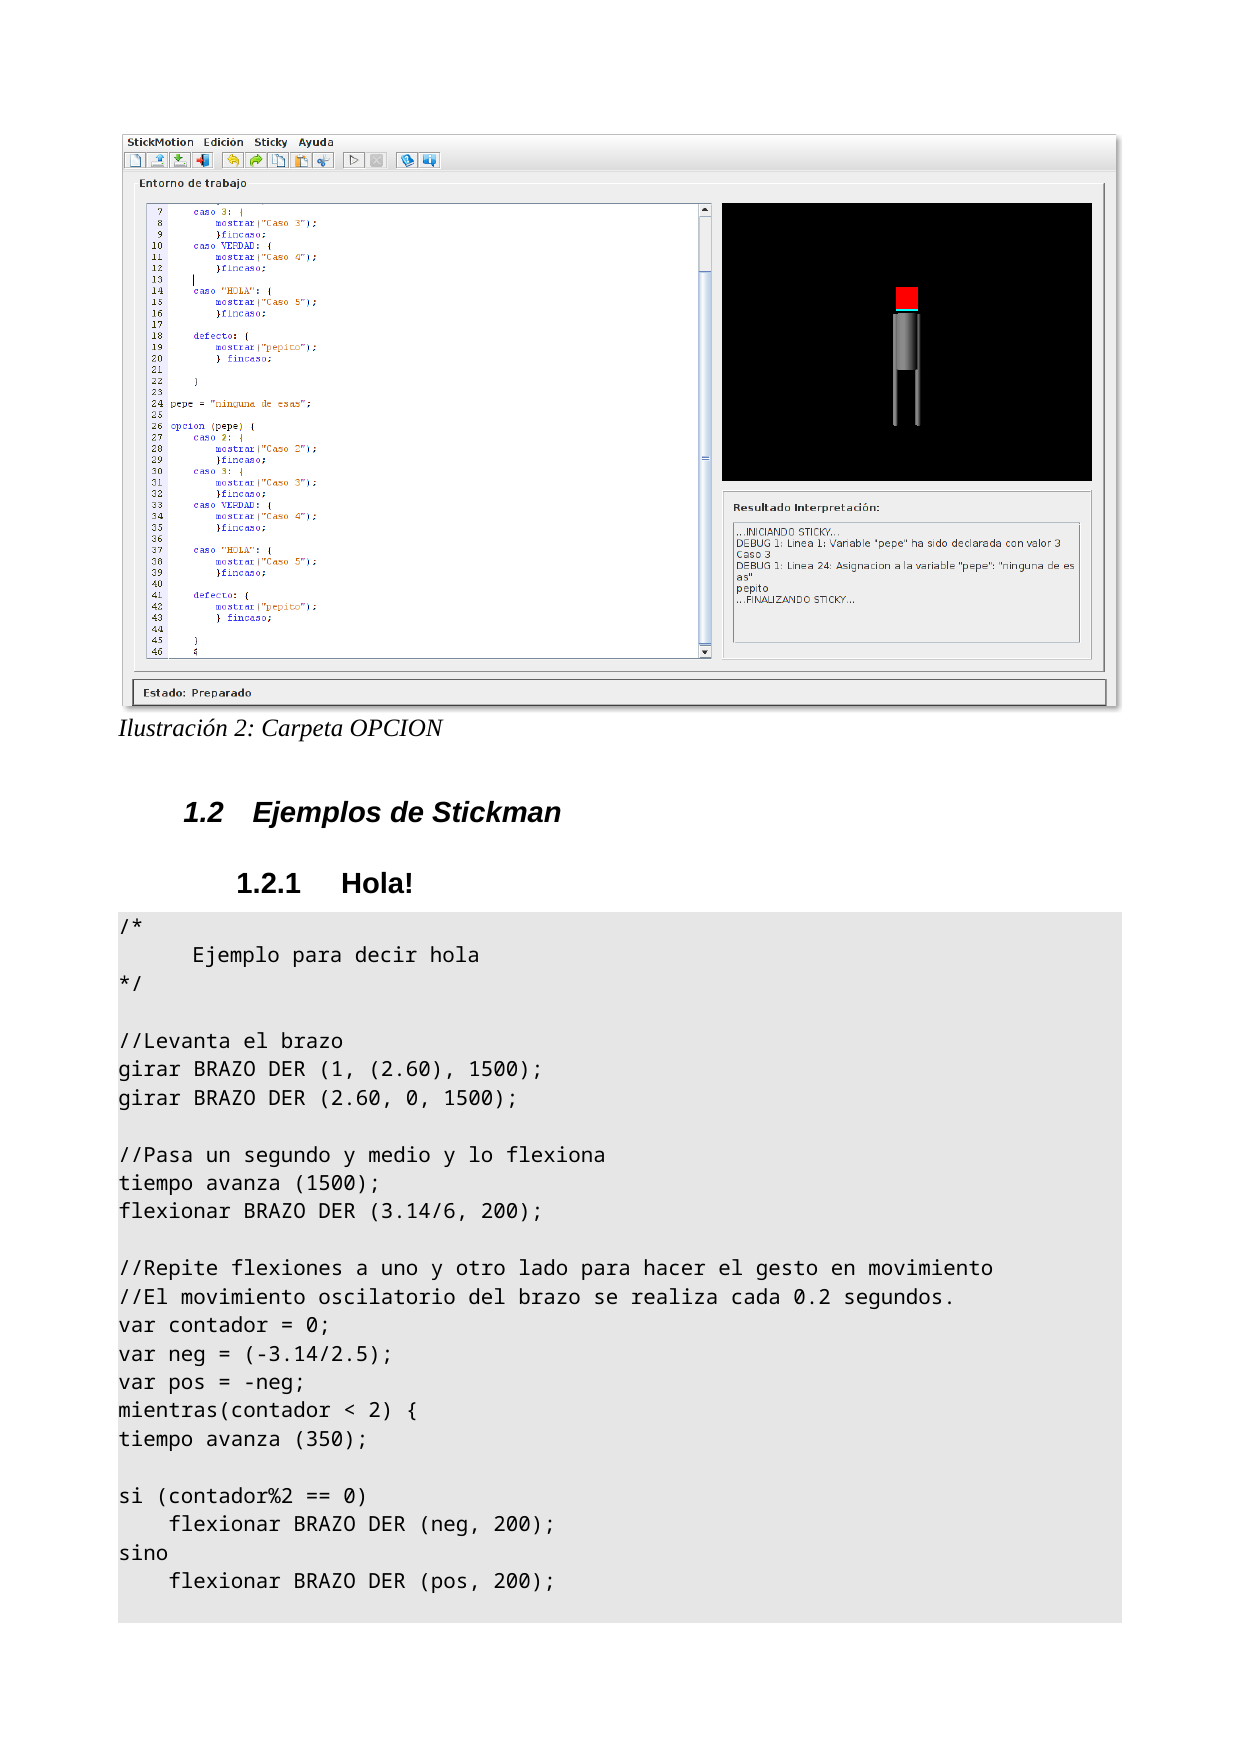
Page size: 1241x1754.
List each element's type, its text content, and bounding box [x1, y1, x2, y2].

text flexionar BRAZO DER (pos, 200); [118, 1566, 1122, 1595]
text mientras(contador < 2) { [118, 1396, 1122, 1424]
subtitle Ejemplos de Stickman [178, 795, 1122, 829]
text var contador = 0; [118, 1310, 1122, 1339]
text Ejemplo para decir hola [118, 941, 1122, 969]
text girar BRAZO DER (2.60, 0, 1500); [118, 1083, 1122, 1111]
text //El movimiento oscilatorio del brazo se realiza cada 0.2 segundos. [118, 1282, 1122, 1310]
text flexionar BRAZO DER (neg, 200); [118, 1509, 1122, 1538]
text */ [118, 969, 1122, 997]
text tiempo avanza (350); [118, 1424, 1122, 1452]
text Ilustración 2: Carpeta OPCION [118, 713, 1122, 741]
text /* [118, 912, 1122, 941]
text //Levanta el brazo [118, 1026, 1122, 1054]
picture [118, 130, 1123, 713]
text si (contador%2 == 0) [118, 1481, 1122, 1509]
text girar BRAZO DER (1, (2.60), 1500); [118, 1054, 1122, 1083]
text tiempo avanza (1500); [118, 1168, 1122, 1197]
text //Pasa un segundo y medio y lo flexiona [118, 1140, 1122, 1168]
text //Repite flexiones a uno y otro lado para hacer el gesto en movimiento [118, 1253, 1122, 1282]
subtitle Hola! [193, 866, 1122, 900]
text flexionar BRAZO DER (3.14/6, 200); [118, 1197, 1122, 1225]
text var pos = -neg; [118, 1367, 1122, 1396]
text sino [118, 1538, 1122, 1566]
text var neg = (-3.14/2.5); [118, 1339, 1122, 1367]
